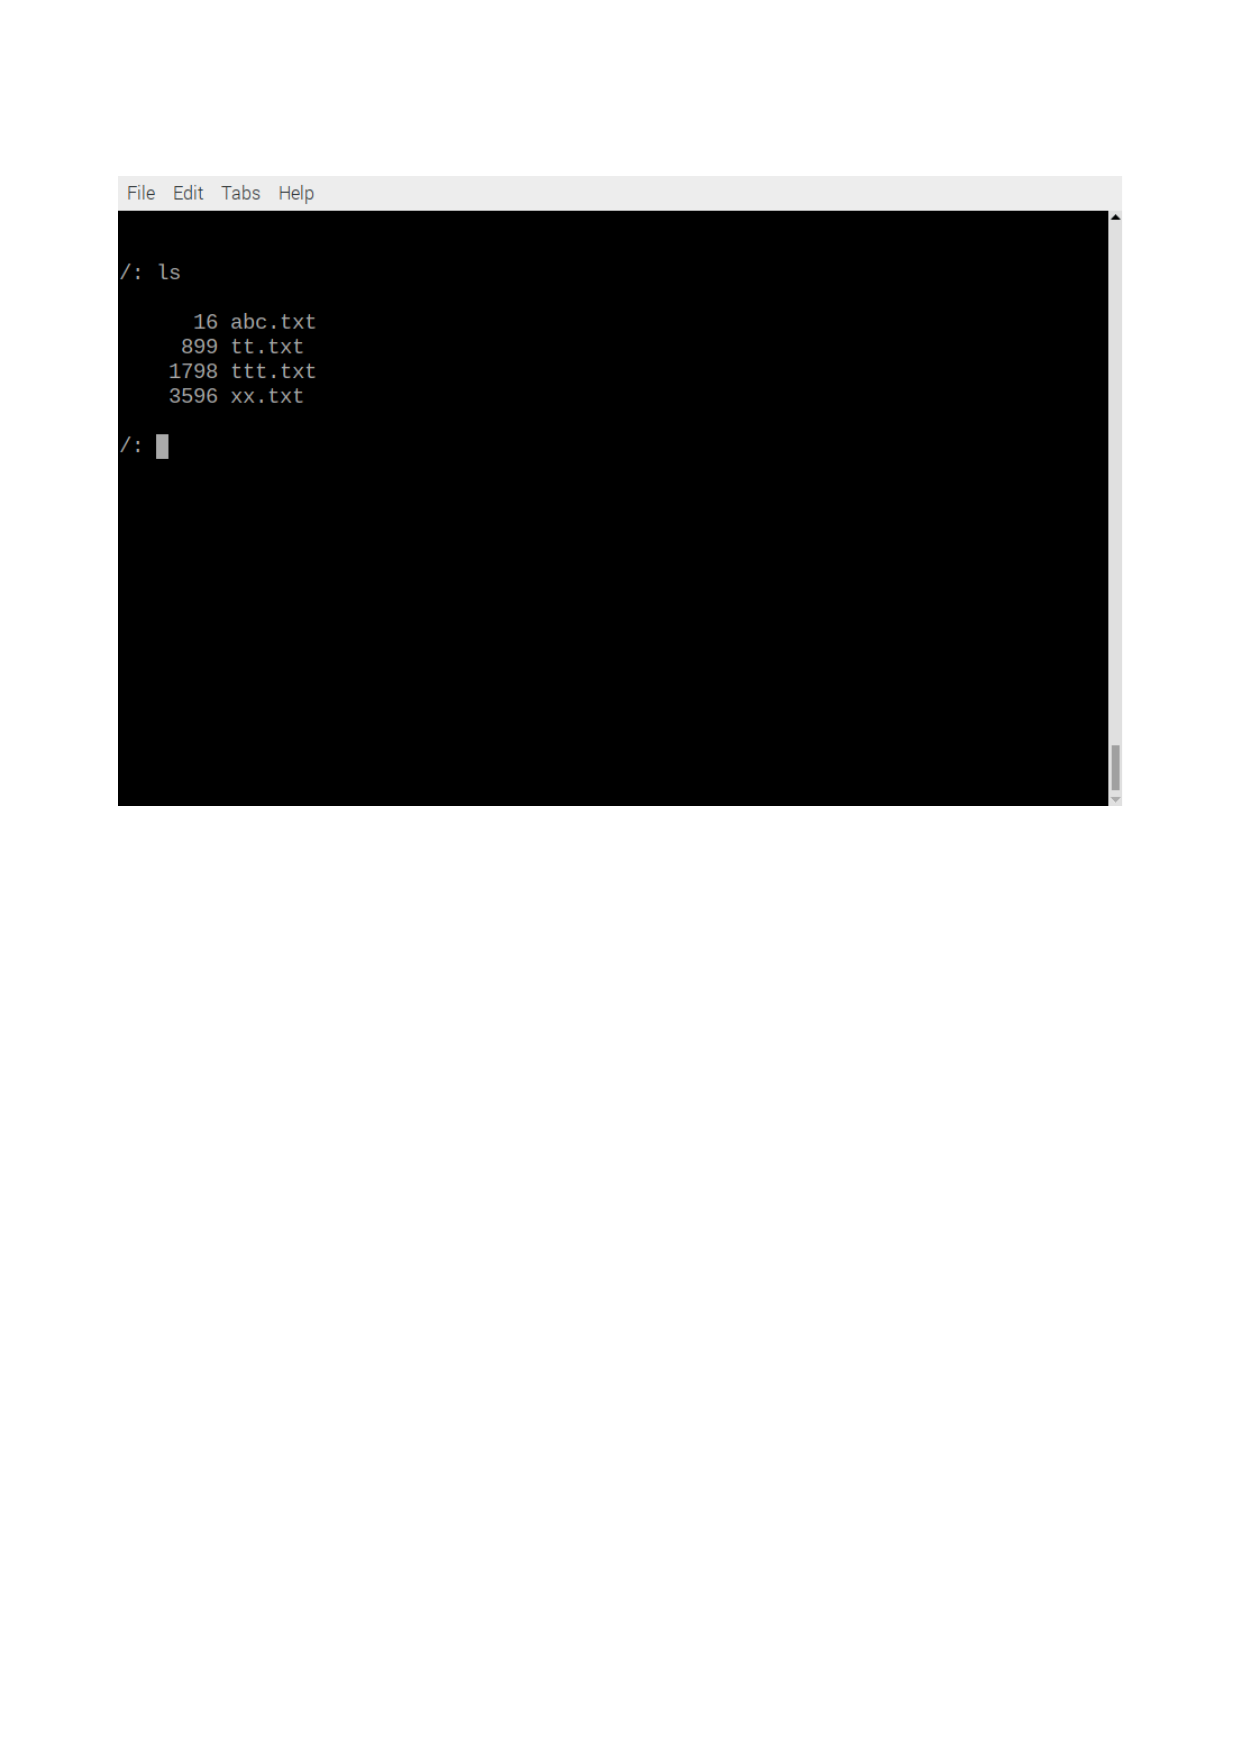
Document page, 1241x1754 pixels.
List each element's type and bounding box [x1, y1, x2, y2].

picture [118, 176, 1123, 806]
